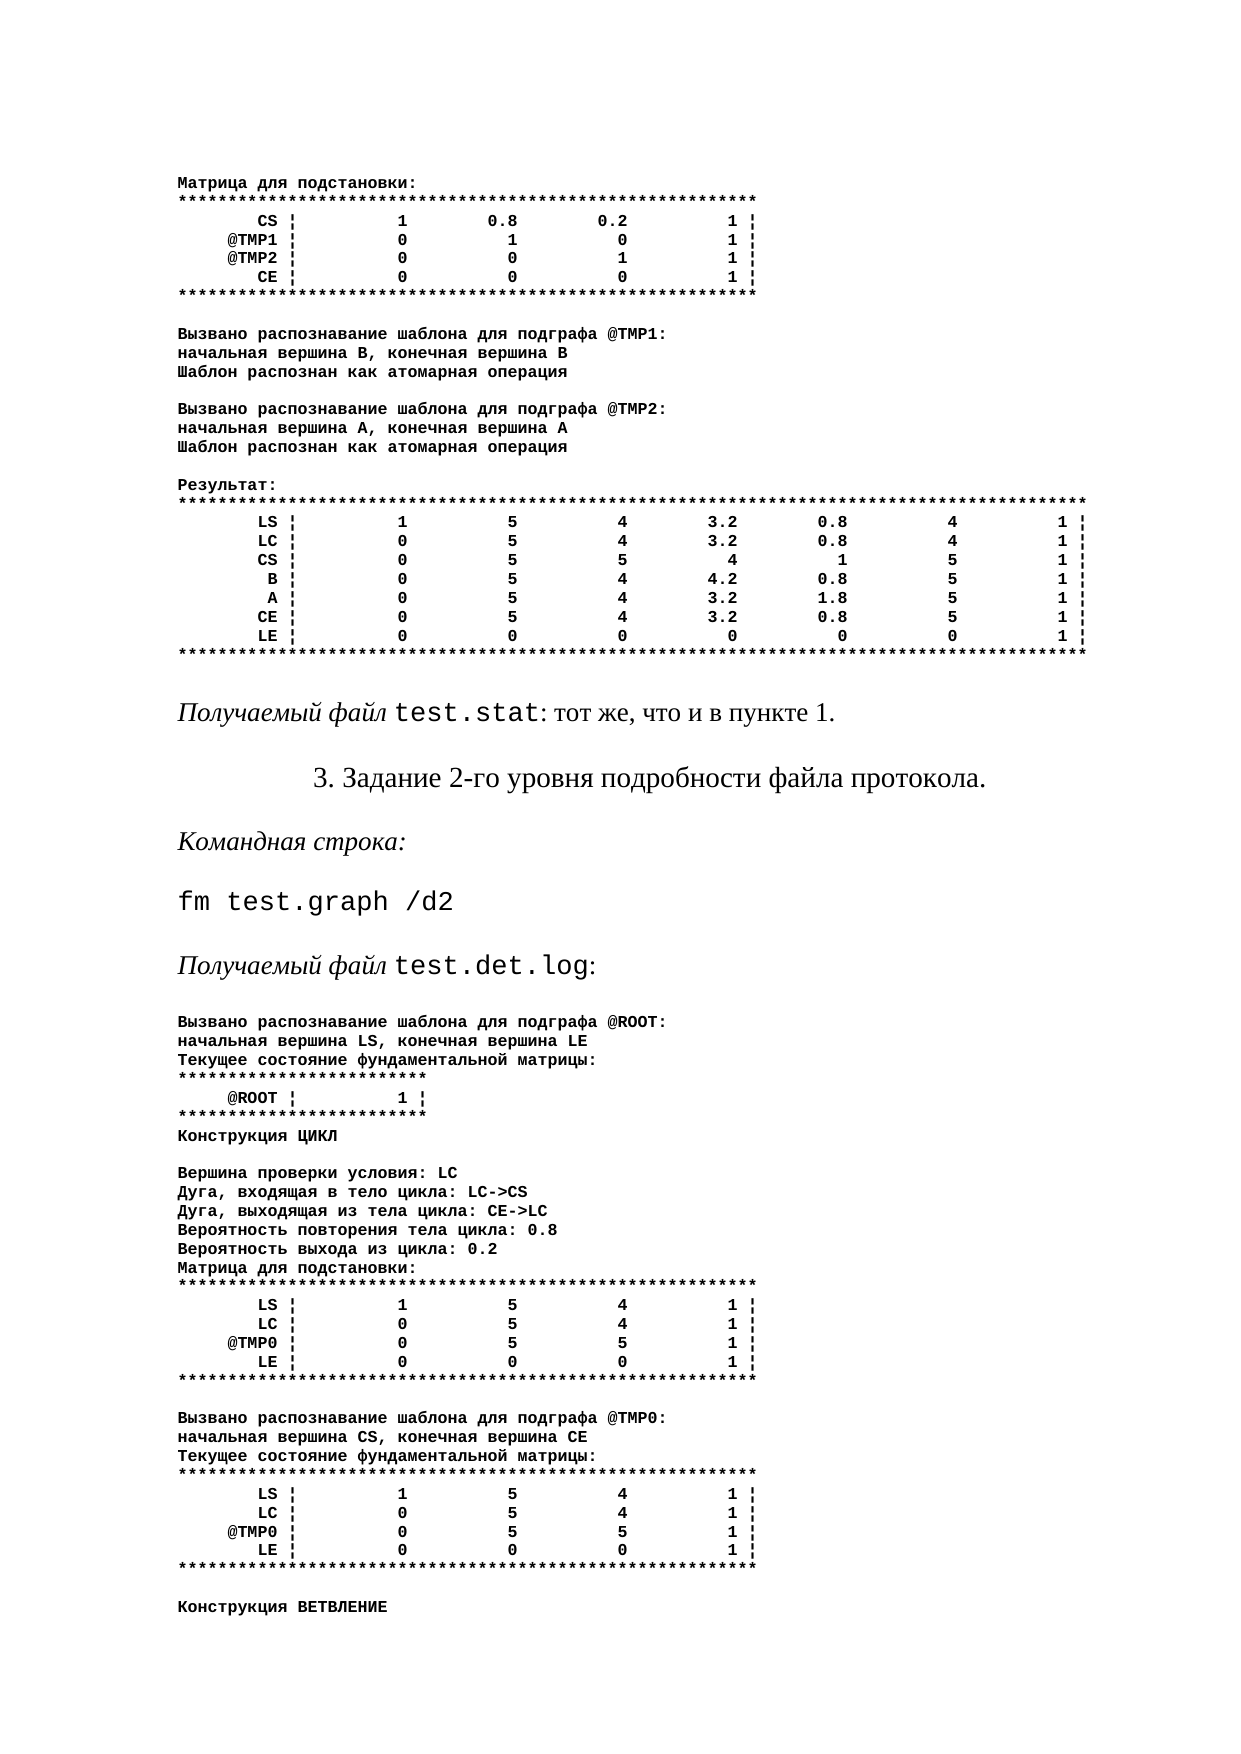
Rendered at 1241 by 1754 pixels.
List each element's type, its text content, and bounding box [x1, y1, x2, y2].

text Матрица для подстановки: [177, 1259, 1122, 1278]
text ********************************************************** [177, 288, 1122, 307]
text LS ¦ 1 5 4 3.2 0.8 4 1 ¦ [177, 514, 1122, 533]
text CE ¦ 0 0 0 1 ¦ [177, 269, 1122, 288]
text LC ¦ 0 5 4 1 ¦ [177, 1504, 1122, 1523]
text начальная вершина B, конечная вершина B [177, 344, 1122, 363]
text @TMP0 ¦ 0 5 5 1 ¦ [177, 1334, 1122, 1353]
text CS ¦ 0 5 5 4 1 5 1 ¦ [177, 552, 1122, 571]
text ******************************************************************************************* [177, 646, 1122, 665]
text LE ¦ 0 0 0 0 0 0 1 ¦ [177, 627, 1122, 646]
text LC ¦ 0 5 4 3.2 0.8 4 1 ¦ [177, 533, 1122, 552]
text ************************* [177, 1071, 1122, 1089]
text LC ¦ 0 5 4 1 ¦ [177, 1316, 1122, 1334]
text начальная вершина CS, конечная вершина CE [177, 1429, 1122, 1448]
text Вызвано распознавание шаблона для подграфа @ROOT: [177, 1014, 1122, 1033]
text LS ¦ 1 5 4 1 ¦ [177, 1485, 1122, 1504]
text Шаблон распознан как атомарная операция [177, 439, 1122, 457]
text CS ¦ 1 0.8 0.2 1 ¦ [177, 212, 1122, 231]
text Получаемый файл test.det.log: [177, 949, 1122, 983]
text Вершина проверки условия: LC [177, 1165, 1122, 1184]
text Вызвано распознавание шаблона для подграфа @TMP1: [177, 326, 1122, 344]
text ********************************************************** [177, 1561, 1122, 1580]
text LE ¦ 0 0 0 1 ¦ [177, 1353, 1122, 1372]
text Дуга, выходящая из тела цикла: CE->LC [177, 1203, 1122, 1221]
text Вызвано распознавание шаблона для подграфа @TMP0: [177, 1410, 1122, 1429]
text LE ¦ 0 0 0 1 ¦ [177, 1542, 1122, 1561]
text ********************************************************** [177, 1467, 1122, 1485]
text Текущее состояние фундаментальной матрицы: [177, 1052, 1122, 1071]
text ********************************************************** [177, 1372, 1122, 1391]
text Конструкция ЦИКЛ [177, 1127, 1122, 1146]
text ********************************************************** [177, 1278, 1122, 1297]
text @ROOT ¦ 1 ¦ [177, 1089, 1122, 1108]
text ************************* [177, 1108, 1122, 1127]
text ******************************************************************************************* [177, 495, 1122, 514]
text @TMP2 ¦ 0 0 1 1 ¦ [177, 250, 1122, 269]
text Дуга, входящая в тело цикла: LC->CS [177, 1184, 1122, 1203]
text Командная строка: [177, 825, 1122, 856]
text A ¦ 0 5 4 3.2 1.8 5 1 ¦ [177, 589, 1122, 608]
text Вызвано распознавание шаблона для подграфа @TMP2: [177, 401, 1122, 420]
text @TMP1 ¦ 0 1 0 1 ¦ [177, 231, 1122, 250]
text CE ¦ 0 5 4 3.2 0.8 5 1 ¦ [177, 608, 1122, 627]
text Конструкция ВЕТВЛЕНИЕ [177, 1598, 1122, 1617]
text B ¦ 0 5 4 4.2 0.8 5 1 ¦ [177, 571, 1122, 589]
text Получаемый файл test.stat: тот же, что и в пункте 1. [177, 696, 1122, 729]
text @TMP0 ¦ 0 5 5 1 ¦ [177, 1523, 1122, 1542]
text Вероятность выхода из цикла: 0.2 [177, 1240, 1122, 1259]
subtitle 3. Задание 2-го уровня подробности файла протокола. [177, 761, 1122, 794]
text Вероятность повторения тела цикла: 0.8 [177, 1221, 1122, 1240]
text fm test.graph /d2 [177, 888, 1122, 918]
text Текущее состояние фундаментальной матрицы: [177, 1448, 1122, 1467]
text Матрица для подстановки: [177, 175, 1122, 193]
text начальная вершина A, конечная вершина A [177, 420, 1122, 439]
text начальная вершина LS, конечная вершина LE [177, 1033, 1122, 1052]
text LS ¦ 1 5 4 1 ¦ [177, 1297, 1122, 1316]
text Шаблон распознан как атомарная операция [177, 363, 1122, 382]
text Результат: [177, 476, 1122, 495]
text ********************************************************** [177, 193, 1122, 212]
